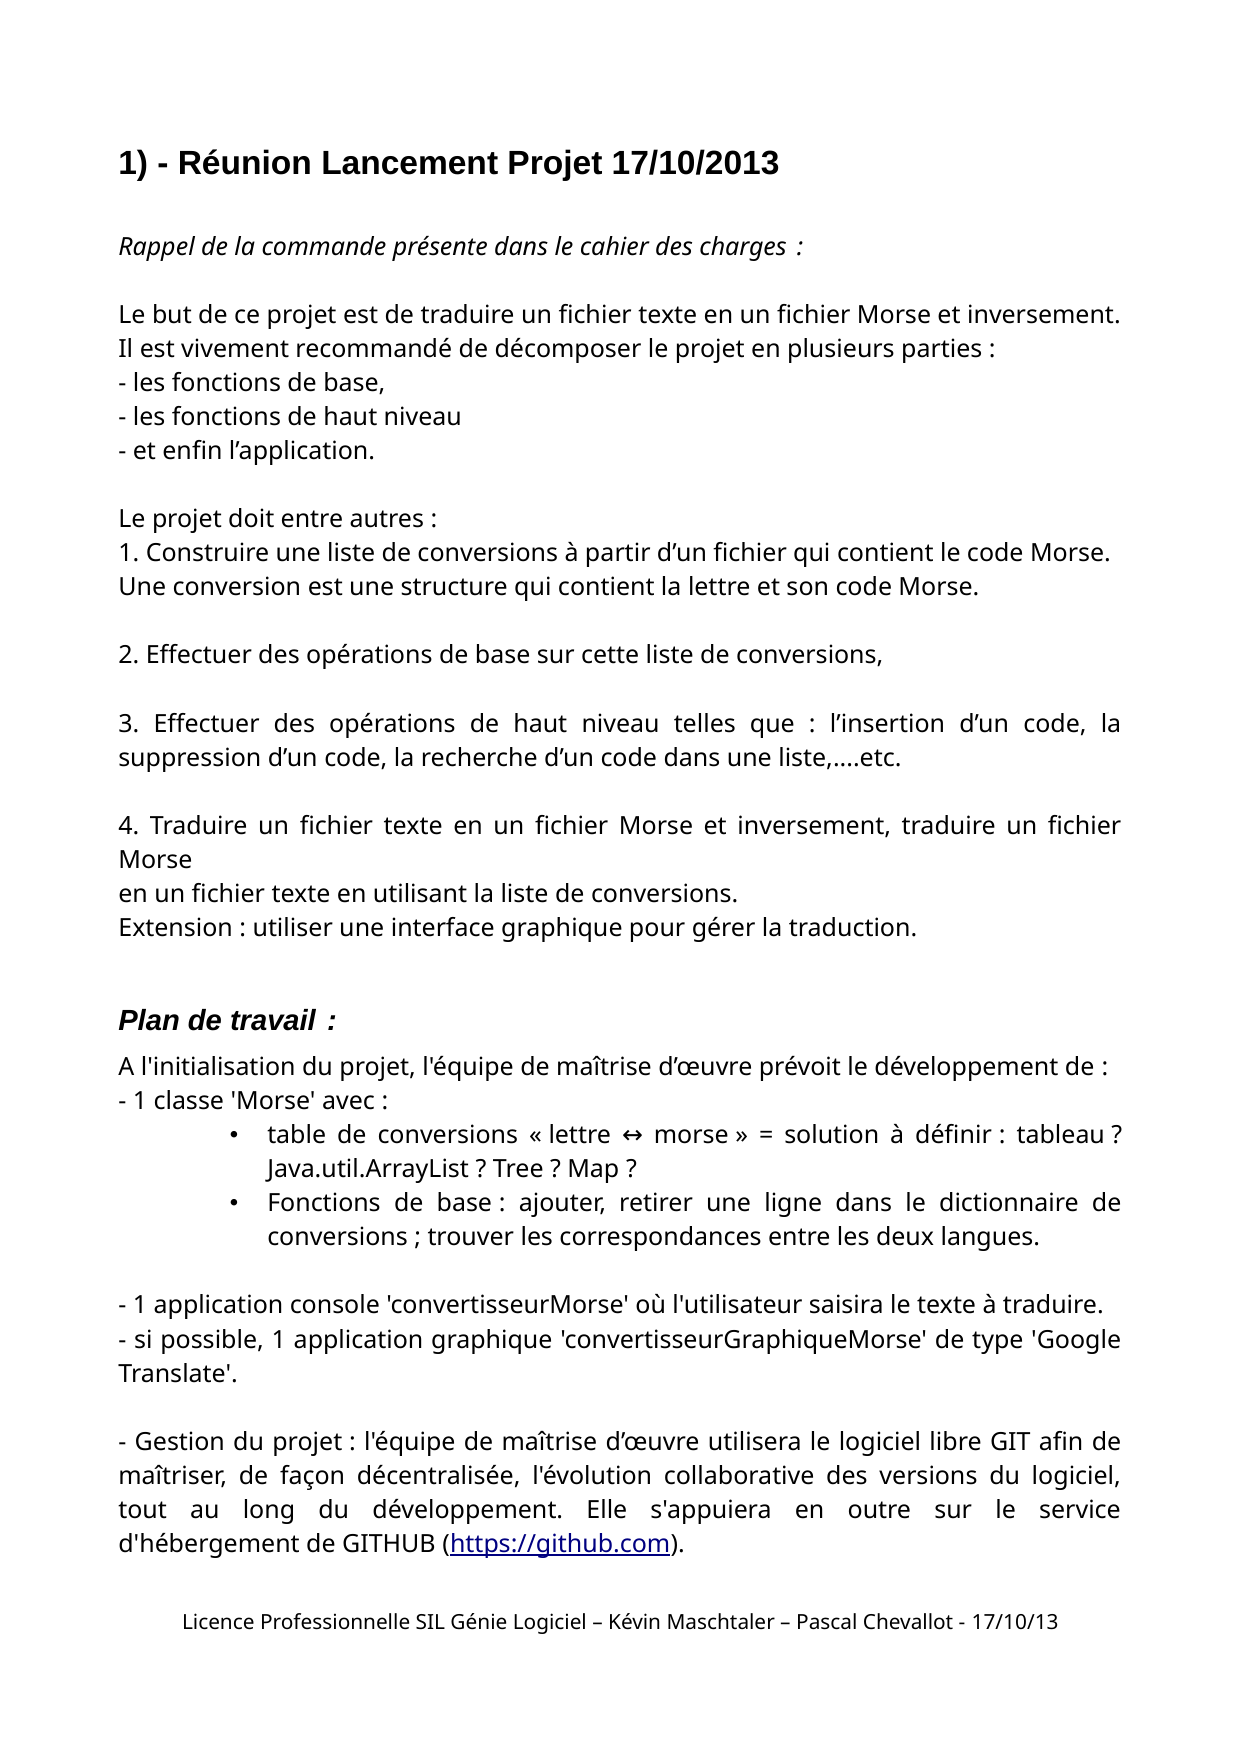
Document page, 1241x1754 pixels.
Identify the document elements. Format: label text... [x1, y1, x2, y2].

text A l'initialisation du projet, l'équipe de maîtrise d’œuvre prévoit le développement de : [118, 1049, 1122, 1083]
text - 1 application console 'convertisseurMorse' où l'utilisateur saisira le texte à traduire. [118, 1287, 1122, 1321]
text - les fonctions de base, [118, 364, 1122, 399]
text en un fichier texte en utilisant la liste de conversions. [118, 876, 1122, 909]
text Une conversion est une structure qui contient la lettre et son code Morse. [118, 569, 1122, 603]
text 3. Effectuer des opérations de haut niveau telles que : l’insertion d’un code, la suppression d’un code, la recherche d’un code dans une liste,....etc. [118, 705, 1122, 773]
text - 1 classe 'Morse' avec : [118, 1083, 1122, 1117]
text Le but de ce projet est de traduire un fichier texte en un fichier Morse et inversement. Il est vivement recommandé de décomposer le projet en plusieurs parties : [118, 296, 1122, 364]
text Le projet doit entre autres : [118, 501, 1122, 535]
text - si possible, 1 application graphique 'convertisseurGraphiqueMorse' de type 'Google Translate'. [118, 1321, 1122, 1389]
list Fonctions de base : ajouter, retirer une ligne dans le dictionnaire de conversions ; trouver les correspondances entre les deux langues. [229, 1185, 1122, 1253]
list table de conversions « lettre ↔ morse » = solution à définir : tableau ? Java.util.ArrayList ? Tree ? Map ? [229, 1117, 1122, 1185]
text - Gestion du projet : l'équipe de maîtrise d’œuvre utilisera le logiciel libre GIT afin de maîtriser, de façon décentralisée, l'évolution collaborative des versions du logiciel, tout au long du développement. Elle s'appuiera en outre sur le service d'hébergement de GITHUB (https://github.com). [118, 1423, 1122, 1560]
text 2. Effectuer des opérations de base sur cette liste de conversions, [118, 637, 1122, 671]
subtitle Plan de travail : [118, 1003, 1122, 1036]
text Rappel de la commande présente dans le cahier des charges : [118, 228, 1122, 262]
text 1. Construire une liste de conversions à partir d’un fichier qui contient le code Morse. [118, 535, 1122, 569]
text - les fonctions de haut niveau [118, 399, 1122, 433]
text Extension : utiliser une interface graphique pour gérer la traduction. [118, 909, 1122, 944]
text 4. Traduire un fichier texte en un fichier Morse et inversement, traduire un fichier Morse [118, 807, 1122, 876]
text - et enfin l’application. [118, 433, 1122, 467]
subtitle 1) - Réunion Lancement Projet 17/10/2013 [118, 143, 1122, 182]
